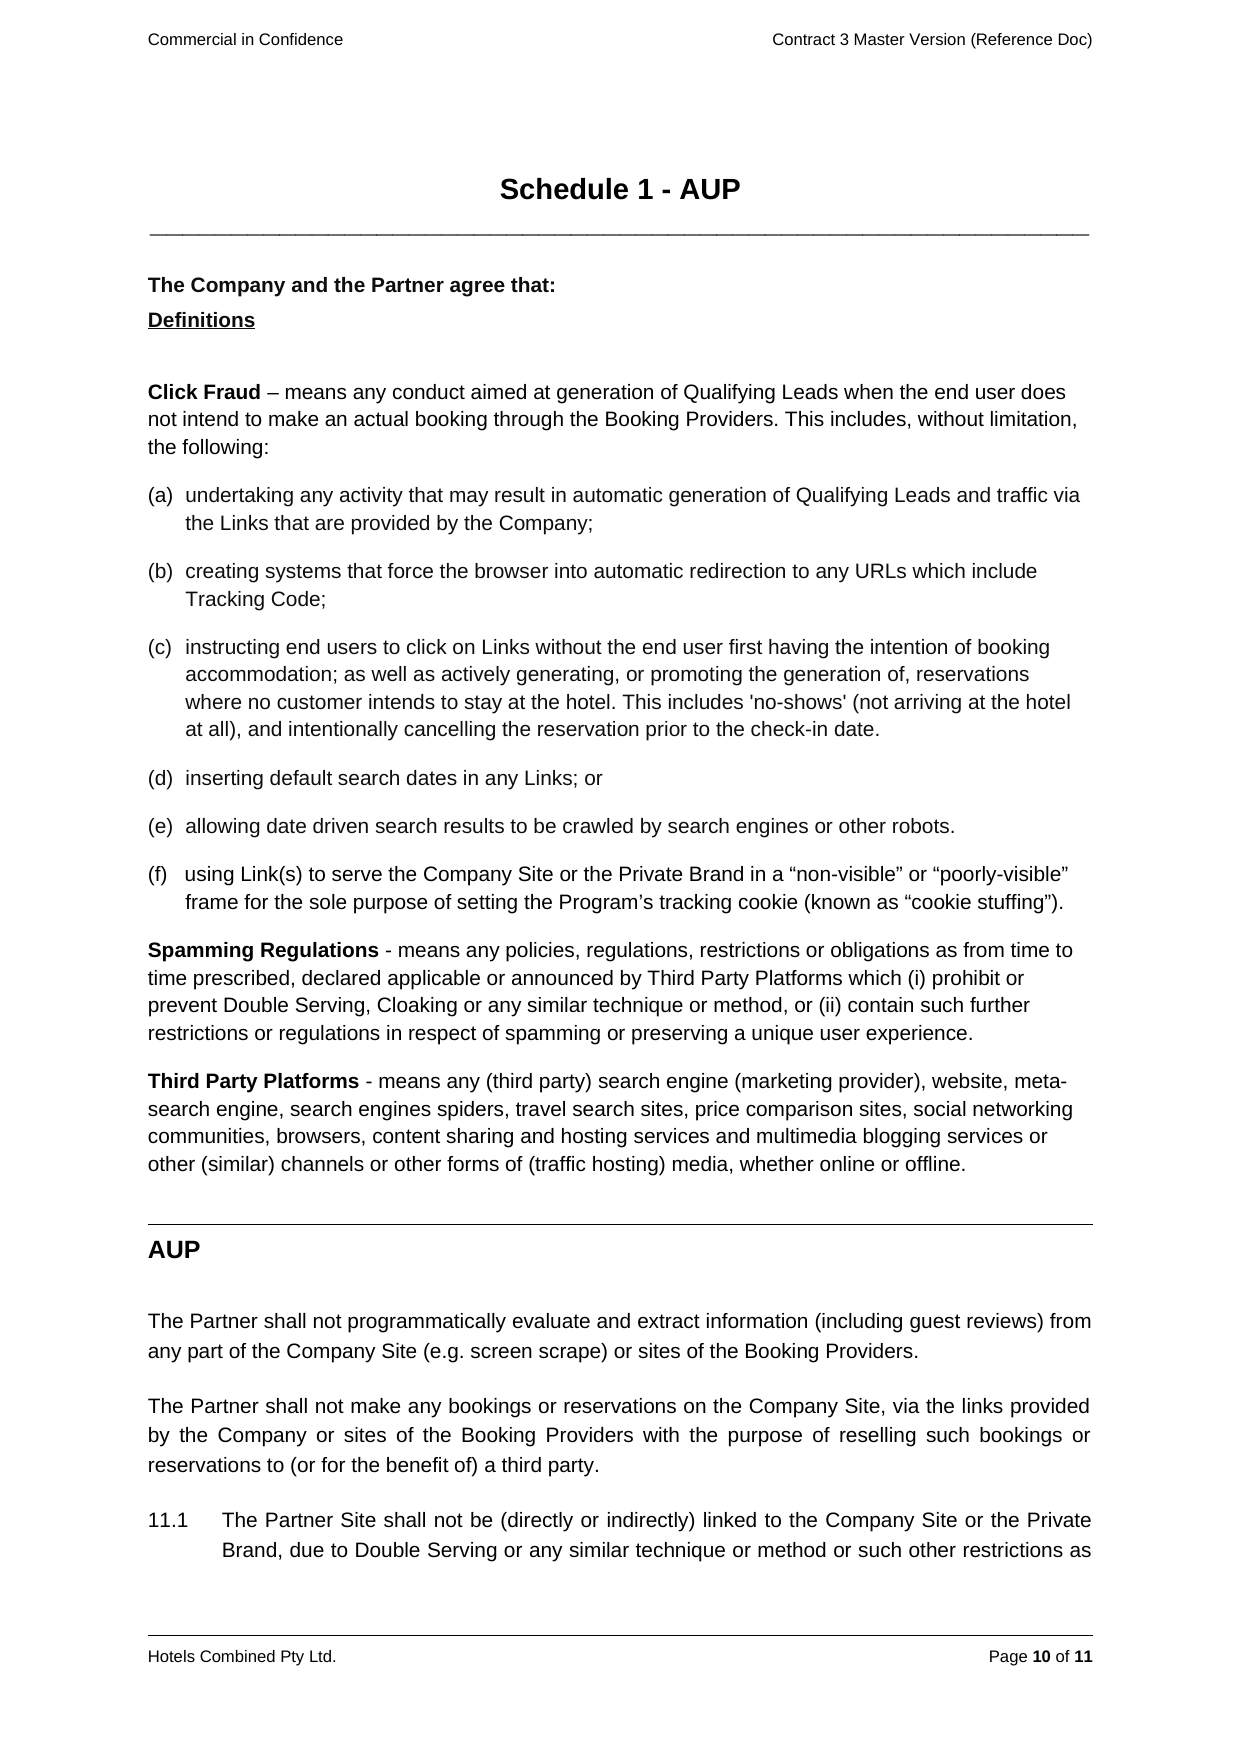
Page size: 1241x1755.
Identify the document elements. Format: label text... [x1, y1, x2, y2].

text (b) creating systems that force the browser into automatic redirection to any URLs which include Tracking Code; [148, 559, 1093, 610]
text (a) undertaking any activity that may result in automatic generation of Qualifying Leads and traffic via the Links that are provided by the Company; [148, 483, 1093, 534]
text Schedule 1 - AUP [148, 172, 1093, 205]
text Click Fraud – means any conduct aimed at generation of Qualifying Leads when the end user does not intend to make an actual booking through the Booking Providers. This includes, without limitation, the following: [148, 380, 1093, 459]
text (e) allowing date driven search results to be crawled by search engines or other robots. [148, 814, 1093, 838]
subtitle The Partner shall not programmatically evaluate and extract information (including guest reviews) from any part of the Company Site (e.g. screen scrape) or sites of the Booking Providers. [148, 1309, 1093, 1362]
subtitle The Partner Site shall not be (directly or indirectly) linked to the Company Site or the Private Brand, due to Double Serving or any similar technique or method or such other restrictions as [148, 1508, 1093, 1562]
text Third Party Platforms - means any (third party) search engine (marketing provider), website, meta-search engine, search engines spiders, travel search sites, price comparison sites, social networking communities, browsers, content sharing and hosting services and multimedia blogging services or other (similar) channels or other forms of (traffic hosting) media, whether online or offline. [148, 1069, 1093, 1175]
text __________________________________________________________ [148, 205, 1093, 239]
text (d) inserting default search dates in any Links; or [148, 766, 1093, 789]
text The Company and the Partner agree that: [148, 273, 1093, 297]
text Definitions [148, 307, 1093, 331]
text (f) using Link(s) to serve the Company Site or the Private Brand in a “non-visible” or “poorly-visible” frame for the sole purpose of setting the Program’s tracking cookie (known as “cookie stuffing”). [148, 862, 1093, 914]
subtitle AUP [148, 1225, 1093, 1264]
text Spamming Regulations - means any policies, regulations, restrictions or obligations as from time to time prescribed, declared applicable or announced by Third Party Platforms which (i) prohibit or prevent Double Serving, Cloaking or any similar technique or method, or (ii) contain such further restrictions or regulations in respect of spamming or preserving a unique user experience. [148, 938, 1093, 1044]
subtitle The Partner shall not make any bookings or reservations on the Company Site, via the links provided by the Company or sites of the Booking Providers with the purpose of reselling such bookings or reservations to (or for the benefit of) a third party. [148, 1393, 1093, 1477]
text (c) instructing end users to click on Links without the end user first having the intention of booking accommodation; as well as actively generating, or promoting the generation of, reservations where no customer intends to stay at the hotel. This includes 'no-shows' (not arriving at the hotel at all), and intentionally cancelling the reservation prior to the check-in date. [148, 635, 1093, 741]
